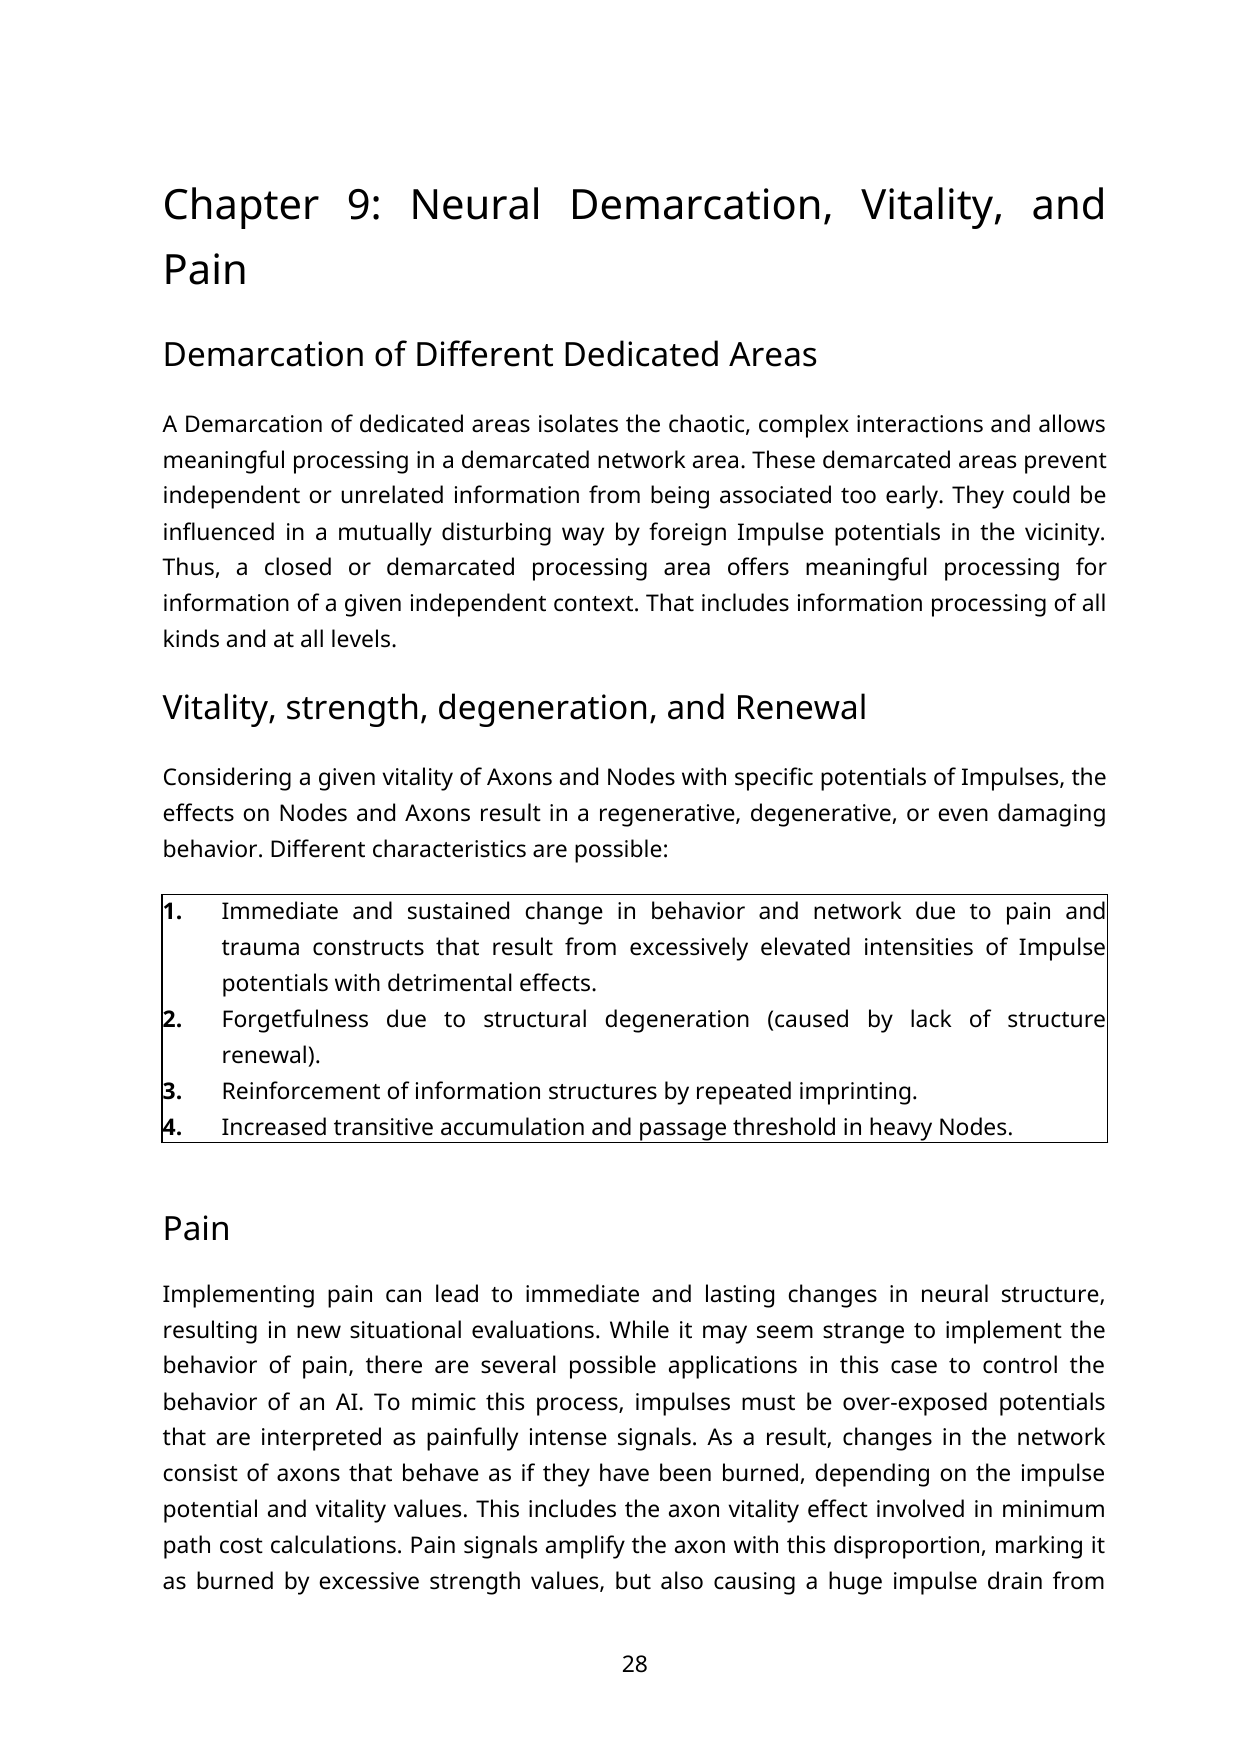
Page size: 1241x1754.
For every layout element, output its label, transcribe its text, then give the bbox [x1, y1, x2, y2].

subtitle Vitality, strength, degeneration, and Renewal [162, 684, 1090, 729]
text Implementing pain can lead to immediate and lasting changes in neural structure, resulting in new situational evaluations. While it may seem strange to implement the behavior of pain, there are several possible applications in this case to control the behavior of an AI. To mimic this process, impulses must be over-exposed potentials that are interpreted as painfully intense signals. As a result, changes in the network consist of axons that behave as if they have been burned, depending on the impulse potential and vitality values. This includes the axon vitality effect involved in minimum path cost calculations. Pain signals amplify the axon with this disproportion, marking it as burned by excessive strength values, but also causing a huge impulse drain from [162, 1278, 1107, 1596]
text Considering a given vitality of Axons and Nodes with specific potentials of Impulses, the effects on Nodes and Axons result in a regenerative, degenerative, or even damaging behavior. Different characteristics are possible: [162, 761, 1107, 864]
list Reinforcement of information structures by repeated imprinting. [163, 1074, 1107, 1106]
list Increased transitive accumulation and passage threshold in heavy Nodes. [163, 1110, 1107, 1142]
subtitle Chapter 9: Neural Demarcation, Vitality, and Pain [162, 175, 1107, 297]
subtitle Demarcation of Different Dedicated Areas [162, 330, 1107, 376]
list Immediate and sustained change in behavior and network due to pain and trauma constructs that result from excessively elevated intensities of Impulse potentials with detrimental effects. [163, 895, 1107, 998]
text A Demarcation of dedicated areas isolates the chaotic, complex interactions and allows meaningful processing in a demarcated network area. These demarcated areas prevent independent or unrelated information from being associated too early. They could be influenced in a mutually disturbing way by foreign Impulse potentials in the vicinity. Thus, a closed or demarcated processing area offers meaningful processing for information of a given independent context. That includes information processing of all kinds and at all levels. [162, 408, 1107, 654]
subtitle Pain [162, 1204, 1090, 1250]
list Forgetfulness due to structural degeneration (caused by lack of structure renewal). [163, 1002, 1107, 1070]
